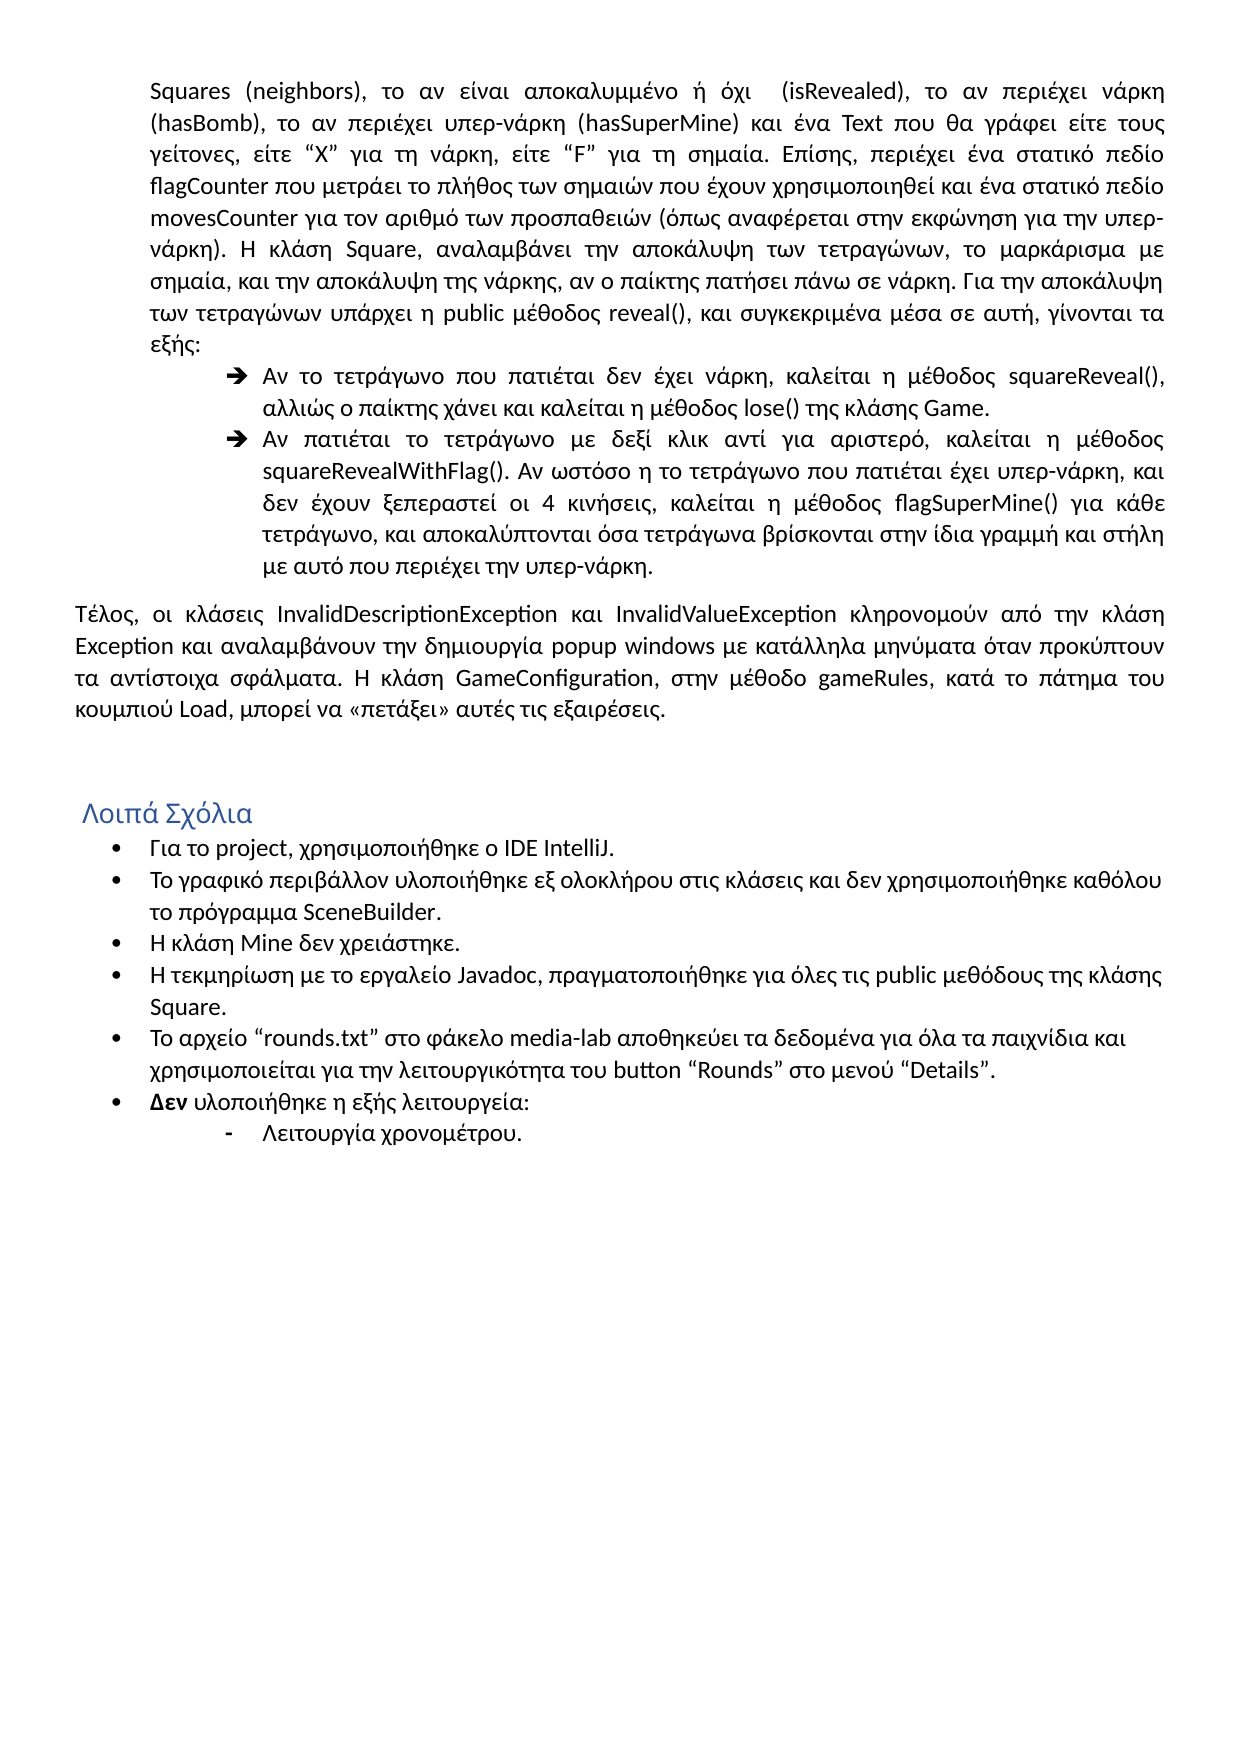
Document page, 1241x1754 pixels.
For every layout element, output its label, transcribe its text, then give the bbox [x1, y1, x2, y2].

list Αν πατιέται το τετράγωνο με δεξί κλικ αντί για αριστερό, καλείται η μέθοδος squareRevealWithFlag(). Αν ωστόσο η το τετράγωνο που πατιέται έχει υπερ-νάρκη, και δεν έχουν ξεπεραστεί οι 4 κινήσεις, καλείται η μέθοδος flagSuperMine() για κάθε τετράγωνο, και αποκαλύπτονται όσα τετράγωνα βρίσκονται στην ίδια γραμμή και στήλη με αυτό που περιέχει την υπερ-νάρκη. [225, 423, 1165, 581]
list Το γραφικό περιβάλλον υλοποιήθηκε εξ ολοκλήρου στις κλάσεις και δεν χρησιμοποιήθηκε καθόλου το πρόγραμμα SceneBuilder. [112, 864, 1165, 926]
text Τέλος, οι κλάσεις InvalidDescriptionException και InvalidValueException κληρονομούν από την κλάση Exception και αναλαμβάνουν την δημιουργία popup windows με κατάλληλα μηνύματα όταν προκύπτουν τα αντίστοιχα σφάλματα. Η κλάση GameConfiguration, στην μέθοδο gameRules, κατά το πάτημα του κουμπιού Load, μπορεί να «πετάξει» αυτές τις εξαιρέσεις. [75, 598, 1165, 724]
list Λειτουργία χρονομέτρου. [225, 1117, 1165, 1148]
list Το αρχείο “rounds.txt” στο φάκελο media-lab αποθηκεύει τα δεδομένα για όλα τα παιχνίδια και χρησιμοποιείται για την λειτουργικότητα του button “Rounds” στο μενού “Details”. [112, 1022, 1165, 1085]
list Η κλάση Mine δεν χρειάστηκε. [112, 927, 1165, 958]
subtitle Λοιπά Σχόλια [75, 794, 1165, 831]
list Squares (neighbors), το αν είναι αποκαλυμμένο ή όχι (isRevealed), το αν περιέχει νάρκη (hasBomb), το αν περιέχει υπερ-νάρκη (hasSuperMine) και ένα Text που θα γράφει είτε τους γείτονες, είτε “X” για τη νάρκη, είτε “F” για τη σημαία. Επίσης, περιέχει ένα στατικό πεδίο flagCounter που μετράει το πλήθος των σημαιών που έχουν χρησιμοποιηθεί και ένα στατικό πεδίο movesCounter για τον αριθμό των προσπαθειών (όπως αναφέρεται στην εκφώνηση για την υπερ-νάρκη). Η κλάση Square, αναλαμβάνει την αποκάλυψη των τετραγώνων, το μαρκάρισμα με σημαία, και την αποκάλυψη της νάρκης, αν ο παίκτης πατήσει πάνω σε νάρκη. Για την αποκάλυψη των τετραγώνων υπάρχει η public μέθοδος reveal(), και συγκεκριμένα μέσα σε αυτή, γίνονται τα εξής: [112, 75, 1165, 359]
list Για το project, χρησιμοποιήθηκε ο IDE IntelliJ. [112, 832, 1165, 863]
list Δεν υλοποιήθηκε η εξής λειτουργεία: [112, 1086, 1165, 1116]
list Η τεκμηρίωση με το εργαλείο Javadoc, πραγματοποιήθηκε για όλες τις public μεθόδους της κλάσης Square. [112, 959, 1165, 1021]
list Αν το τετράγωνο που πατιέται δεν έχει νάρκη, καλείται η μέθοδος squareReveal(), αλλιώς ο παίκτης χάνει και καλείται η μέθοδος lose() της κλάσης Game. [225, 360, 1165, 422]
